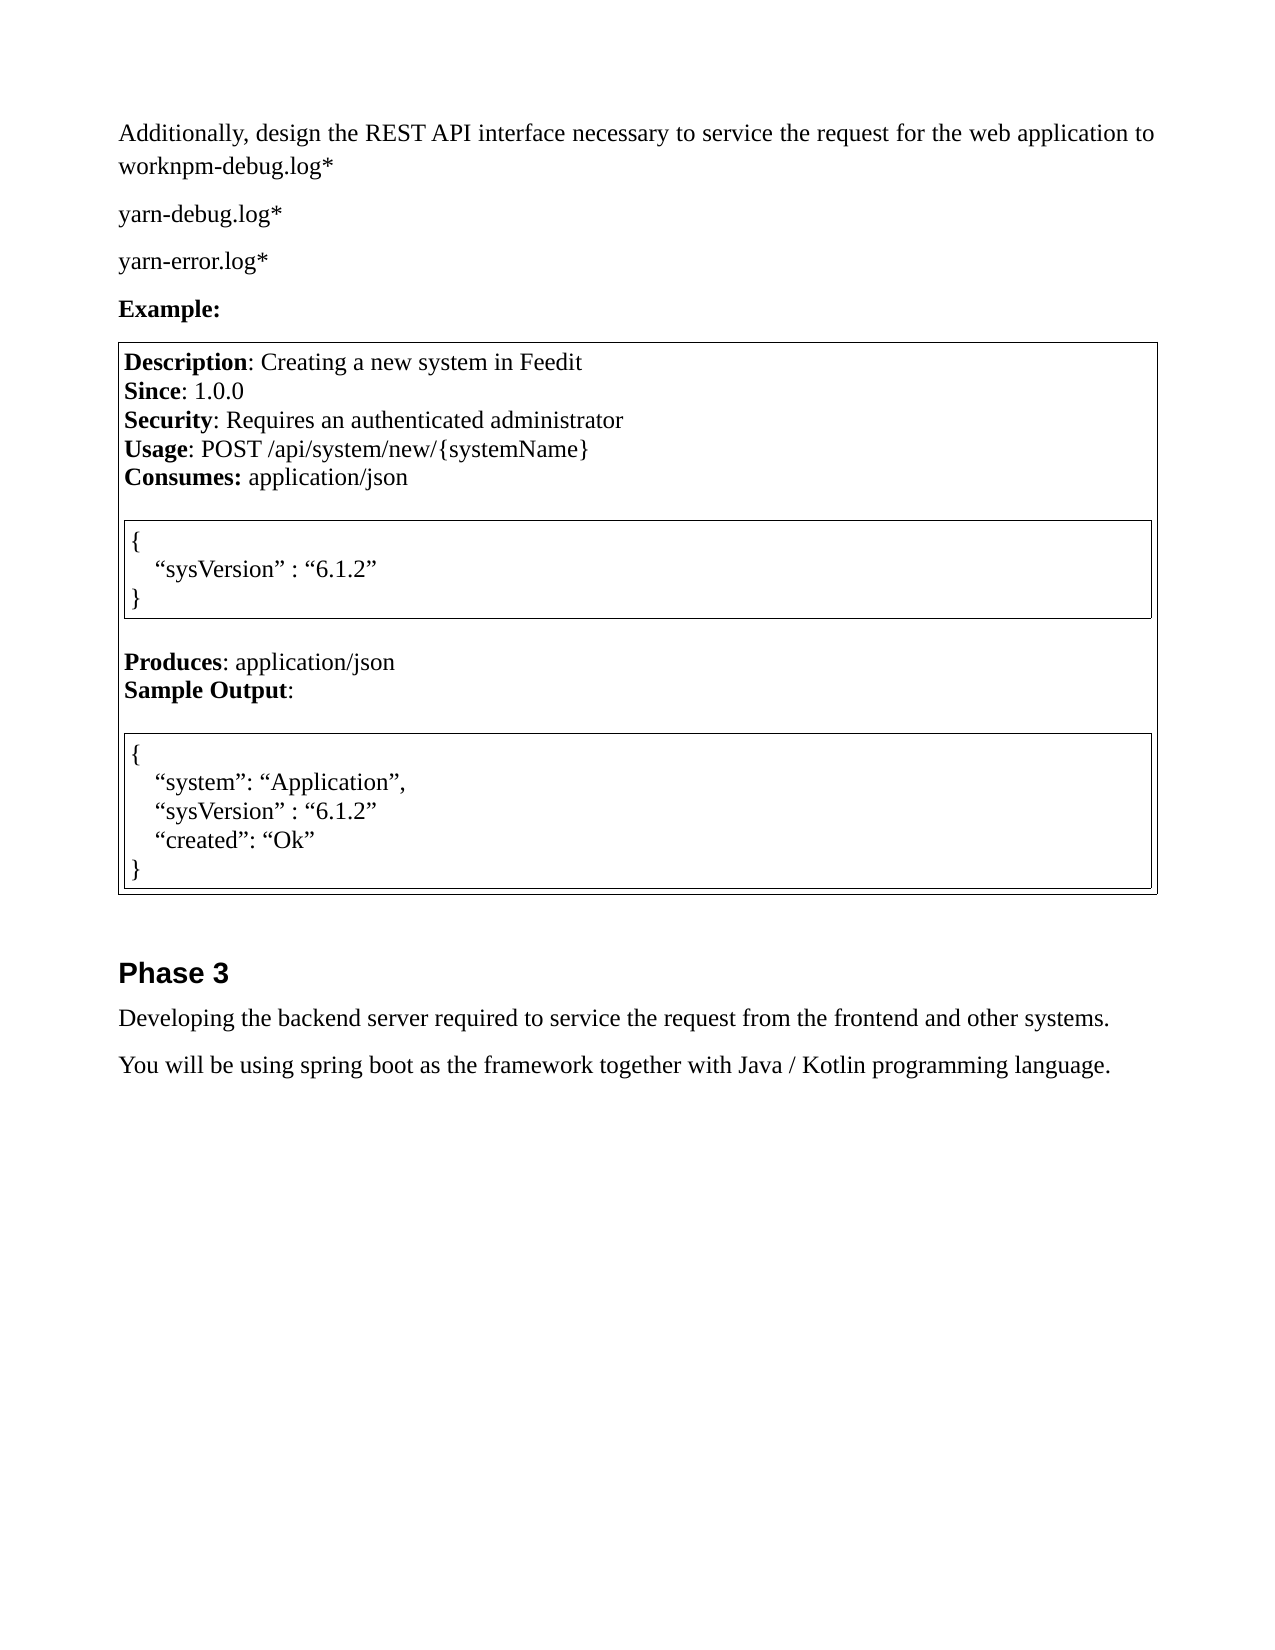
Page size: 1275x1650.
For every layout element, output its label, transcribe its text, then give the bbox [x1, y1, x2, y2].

table_header { “sysVersion” : “6.1.2” } [125, 521, 1151, 618]
text You will be using spring boot as the framework together with Java / Kotlin programming language. [118, 1050, 1157, 1079]
table_header { “system”: “Application”, “sysVersion” : “6.1.2” “created”: “Ok” } [125, 734, 1151, 888]
text Additionally, design the REST API interface necessary to service the request for the web application to worknpm-debug.log* [118, 118, 1157, 180]
text yarn-error.log* [118, 246, 1157, 275]
text Example: [118, 294, 1157, 323]
subtitle Phase 3 [118, 956, 1157, 990]
text Developing the backend server required to service the request from the frontend and other systems. [118, 1003, 1157, 1031]
table_header Description: Creating a new system in Feedit Since: 1.0.0 Security: Requires an authenticated administrator Usage: POST /api/system/new/{systemName} Consumes: application/json Produces: application/json Sample Output: [119, 343, 1157, 894]
text yarn-debug.log* [118, 199, 1157, 227]
